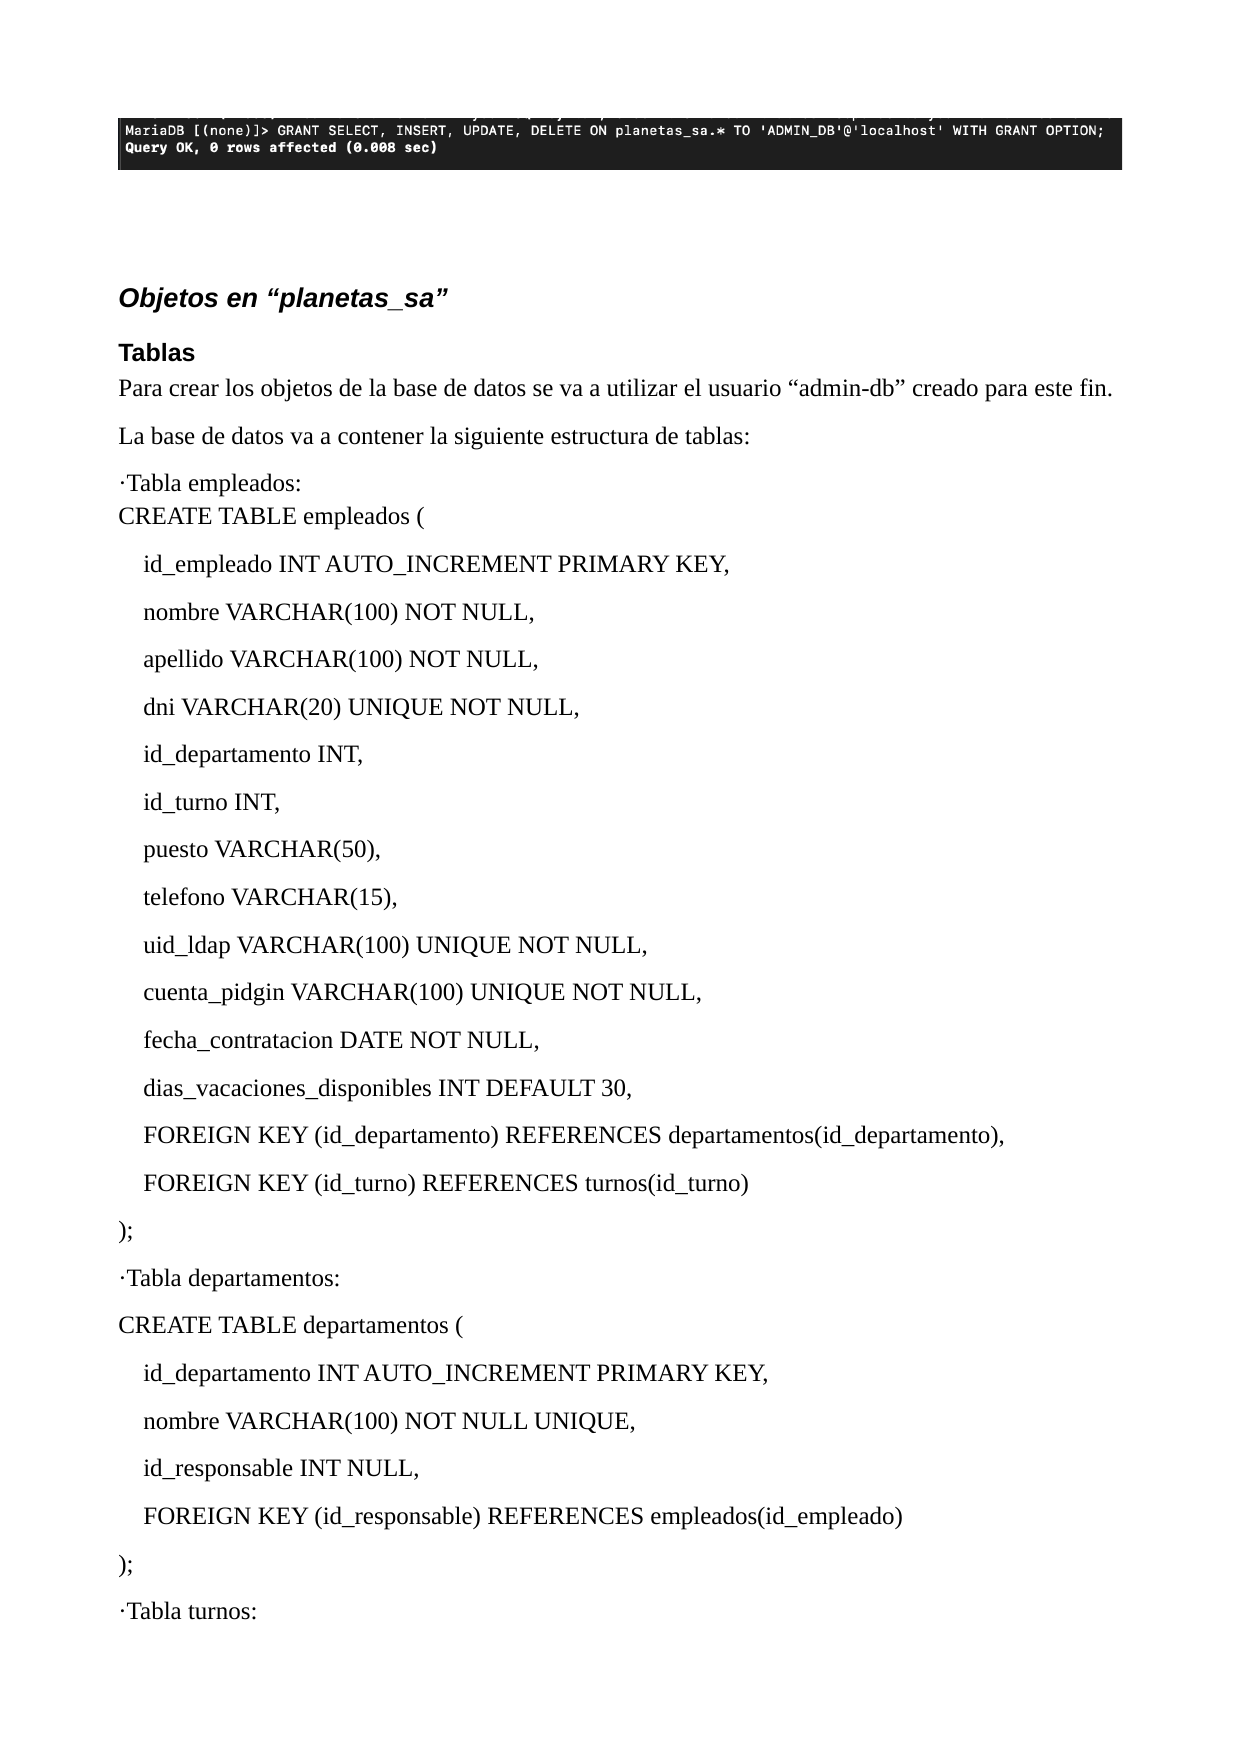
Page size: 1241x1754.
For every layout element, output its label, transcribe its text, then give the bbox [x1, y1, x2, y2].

text ); [118, 1215, 1122, 1244]
text telefono VARCHAR(15), [118, 882, 1122, 911]
text dias_vacaciones_disponibles INT DEFAULT 30, [118, 1073, 1122, 1101]
text FOREIGN KEY (id_responsable) REFERENCES empleados(id_empleado) [118, 1501, 1122, 1530]
text nombre VARCHAR(100) NOT NULL UNIQUE, [118, 1406, 1122, 1434]
text apellido VARCHAR(100) NOT NULL, [118, 644, 1122, 673]
text nombre VARCHAR(100) NOT NULL, [118, 597, 1122, 625]
text CREATE TABLE departamentos ( [118, 1311, 1122, 1339]
text Para crear los objetos de la base de datos se va a utilizar el usuario “admin-db” creado para este fin. [118, 373, 1122, 402]
picture [118, 118, 1123, 170]
text id_departamento INT AUTO_INCREMENT PRIMARY KEY, [118, 1358, 1122, 1387]
text FOREIGN KEY (id_departamento) REFERENCES departamentos(id_departamento), [118, 1120, 1122, 1149]
text La base de datos va a contener la siguiente estructura de tablas: [118, 421, 1122, 449]
text id_departamento INT, [118, 739, 1122, 768]
text id_turno INT, [118, 787, 1122, 816]
text id_empleado INT AUTO_INCREMENT PRIMARY KEY, [118, 549, 1122, 578]
text ); [118, 1549, 1122, 1577]
text fecha_contratacion DATE NOT NULL, [118, 1025, 1122, 1054]
text cuenta_pidgin VARCHAR(100) UNIQUE NOT NULL, [118, 977, 1122, 1006]
text puesto VARCHAR(50), [118, 834, 1122, 863]
text ·Tabla departamentos: [118, 1263, 1122, 1292]
text ·Tabla turnos: [118, 1596, 1122, 1625]
text uid_ldap VARCHAR(100) UNIQUE NOT NULL, [118, 930, 1122, 958]
text ·Tabla empleados: CREATE TABLE empleados ( [118, 468, 1122, 530]
text dni VARCHAR(20) UNIQUE NOT NULL, [118, 692, 1122, 721]
subtitle Objetos en “planetas_sa” [118, 282, 1122, 313]
text FOREIGN KEY (id_turno) REFERENCES turnos(id_turno) [118, 1168, 1122, 1197]
text id_responsable INT NULL, [118, 1453, 1122, 1482]
subtitle Tablas [118, 338, 1122, 367]
